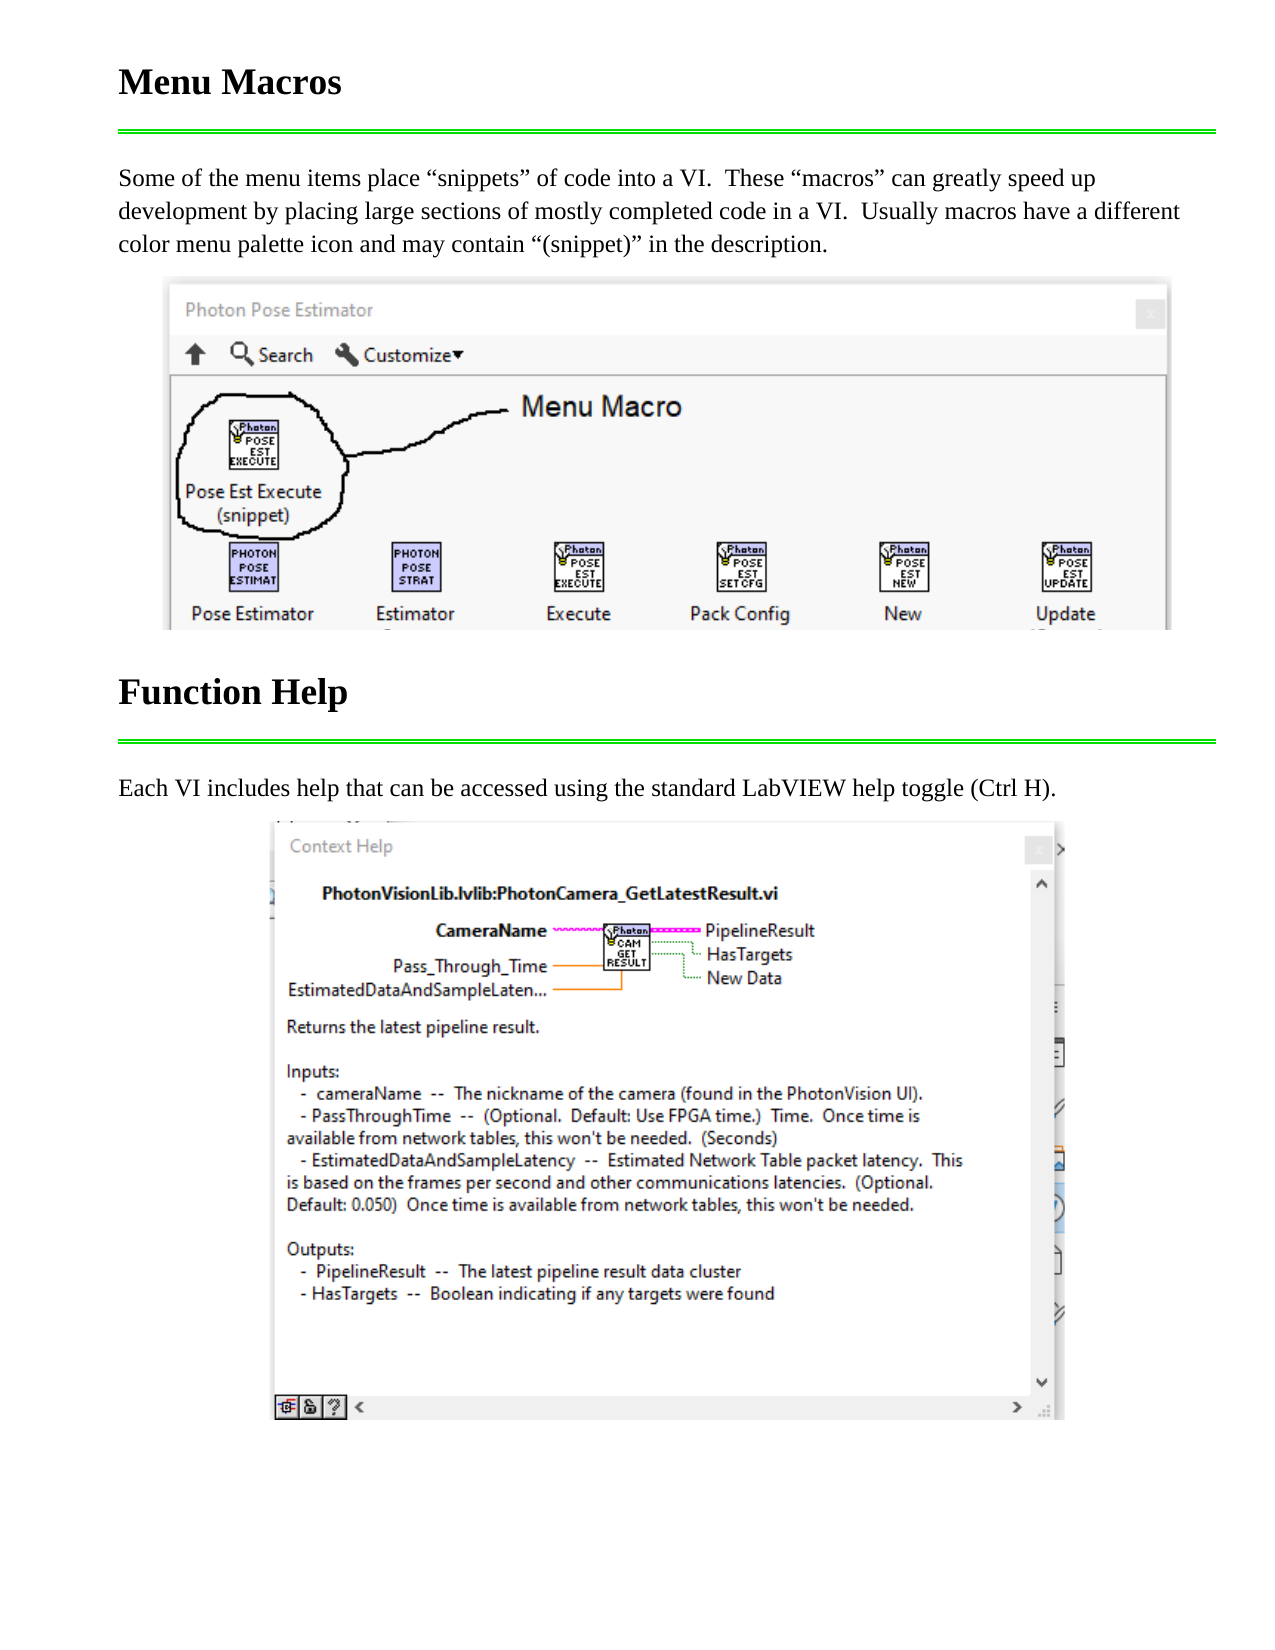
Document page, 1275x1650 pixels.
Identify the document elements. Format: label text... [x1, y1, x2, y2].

text Each VI includes help that can be accessed using the standard LabVIEW help toggle (Ctrl H). [118, 773, 1216, 802]
picture [269, 821, 1065, 1420]
subtitle Function Help [118, 669, 1216, 712]
picture [162, 276, 1172, 630]
text Some of the menu items place “snippets” of code into a VI. These “macros” can greatly speed up development by placing large sections of mostly completed code in a VI. Usually macros have a different color menu palette icon and may contain “(snippet)” in the description. [118, 163, 1216, 258]
subtitle Menu Macros [118, 59, 1216, 102]
